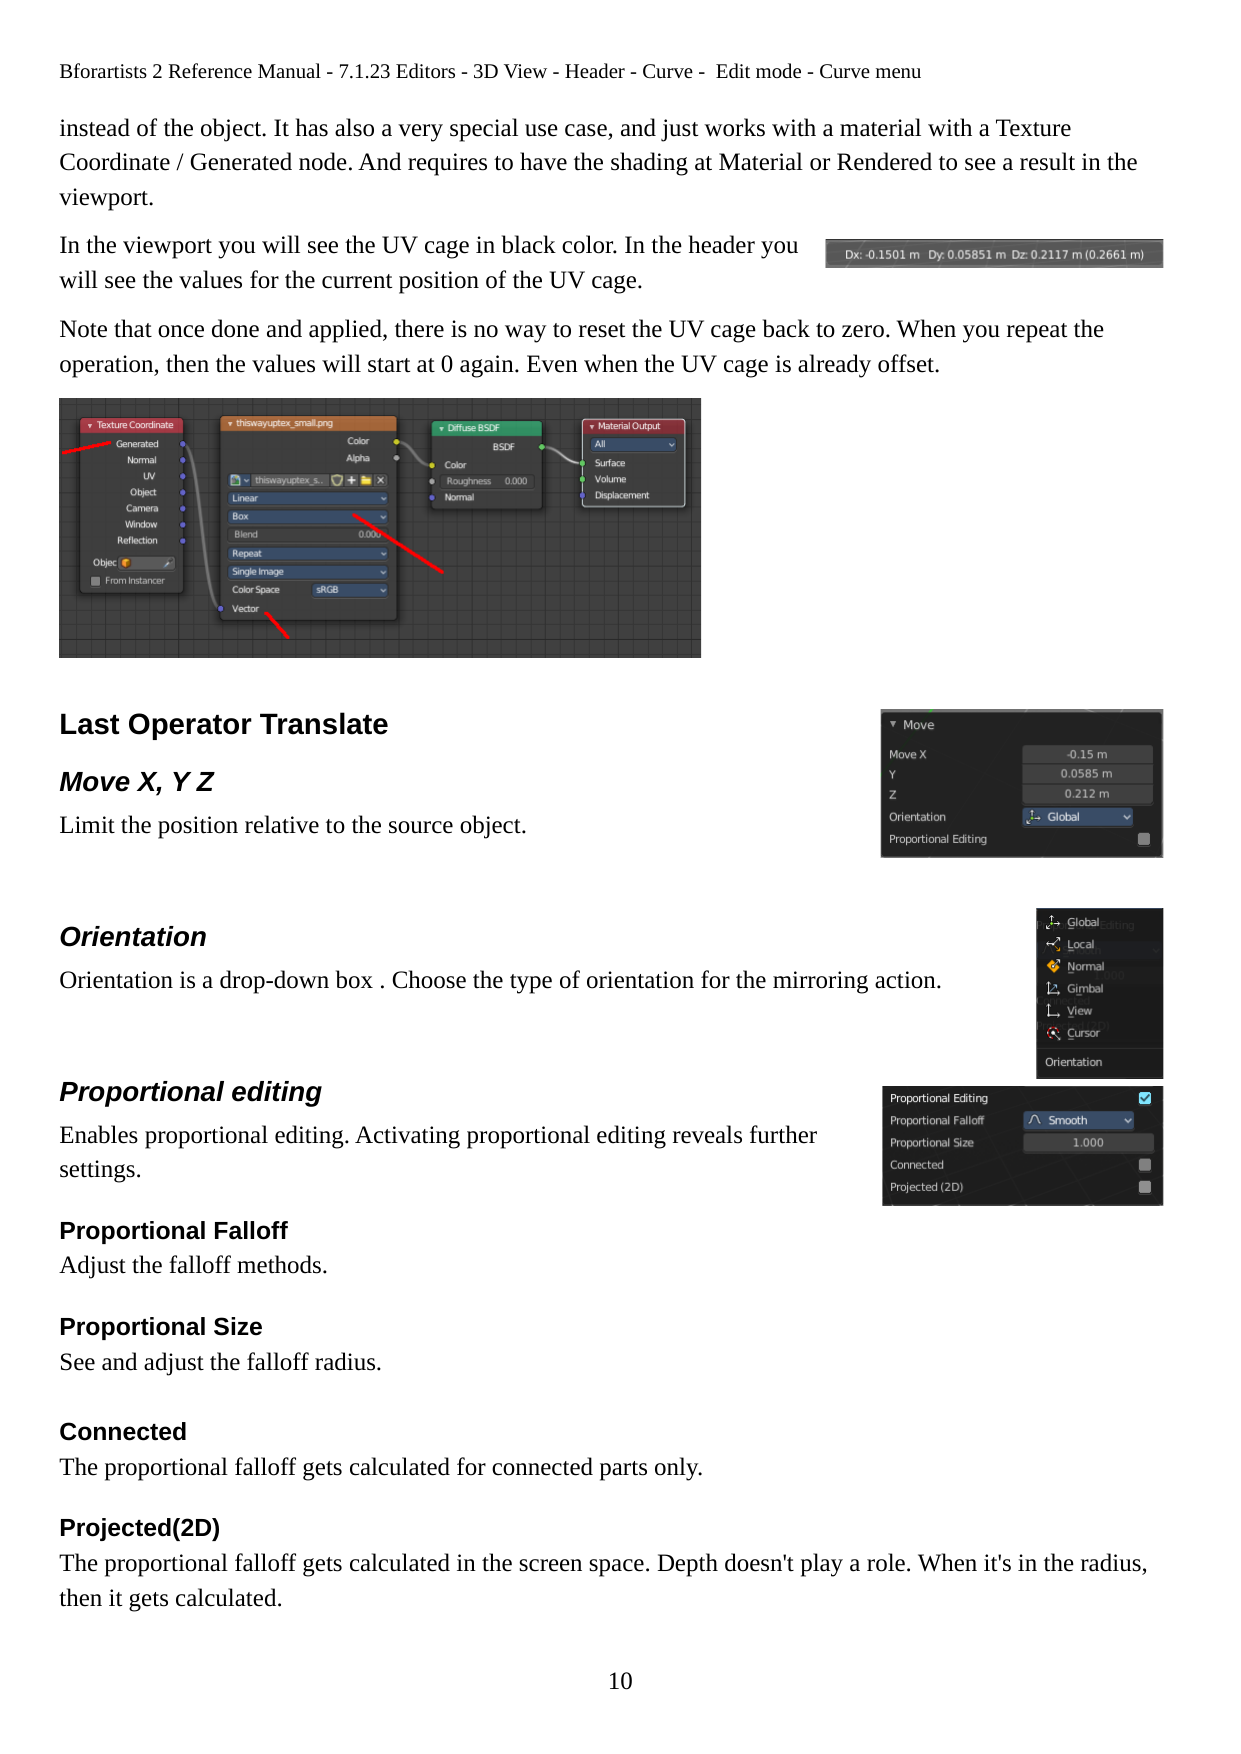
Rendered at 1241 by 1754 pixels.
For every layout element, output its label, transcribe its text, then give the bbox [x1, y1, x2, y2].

subtitle Projected(2D) [59, 1513, 1181, 1542]
text Adjust the falloff methods. [59, 1251, 1181, 1279]
picture [880, 709, 1164, 858]
text In the viewport you will see the UV cage in black color. In the header you will see the values for the current position of the UV cage. [59, 231, 1181, 294]
subtitle Proportional Size [59, 1312, 1181, 1341]
subtitle [1164, 765, 1181, 797]
text instead of the object. It has also a very special use case, and just works with a material with a Texture Coordinate / Generated node. And requires to have the shading at Material or Rendered to see a result in the viewport. [59, 113, 1181, 210]
subtitle Proportional Falloff [59, 1216, 1181, 1244]
text Enables proportional editing. Activating proportional editing reveals further settings. [59, 1120, 882, 1183]
subtitle Orientation [59, 920, 1036, 952]
subtitle Move X, Y Z [59, 765, 880, 797]
subtitle Proportional editing [59, 1075, 1181, 1107]
subtitle [1164, 920, 1181, 952]
subtitle Connected [59, 1417, 1181, 1446]
text Limit the position relative to the source object. [59, 810, 880, 838]
picture [59, 398, 702, 658]
picture [825, 239, 1164, 268]
text See and adjust the falloff radius. [59, 1347, 1181, 1376]
subtitle Last Operator Translate [59, 707, 1181, 740]
text Orientation is a drop-down box . Choose the type of orientation for the mirroring action. [59, 965, 1036, 993]
picture [1036, 908, 1164, 1079]
text Note that once done and applied, there is no way to reset the UV cage back to zero. When you repeat the operation, then the values will start at 0 again. Even when the UV cage is already offset. [59, 314, 1181, 377]
text The proportional falloff gets calculated for connected parts only. [59, 1452, 1181, 1481]
text The proportional falloff gets calculated in the screen space. Depth doesn't play a role. When it's in the radius, then it gets calculated. [59, 1548, 1181, 1611]
picture [882, 1086, 1164, 1206]
